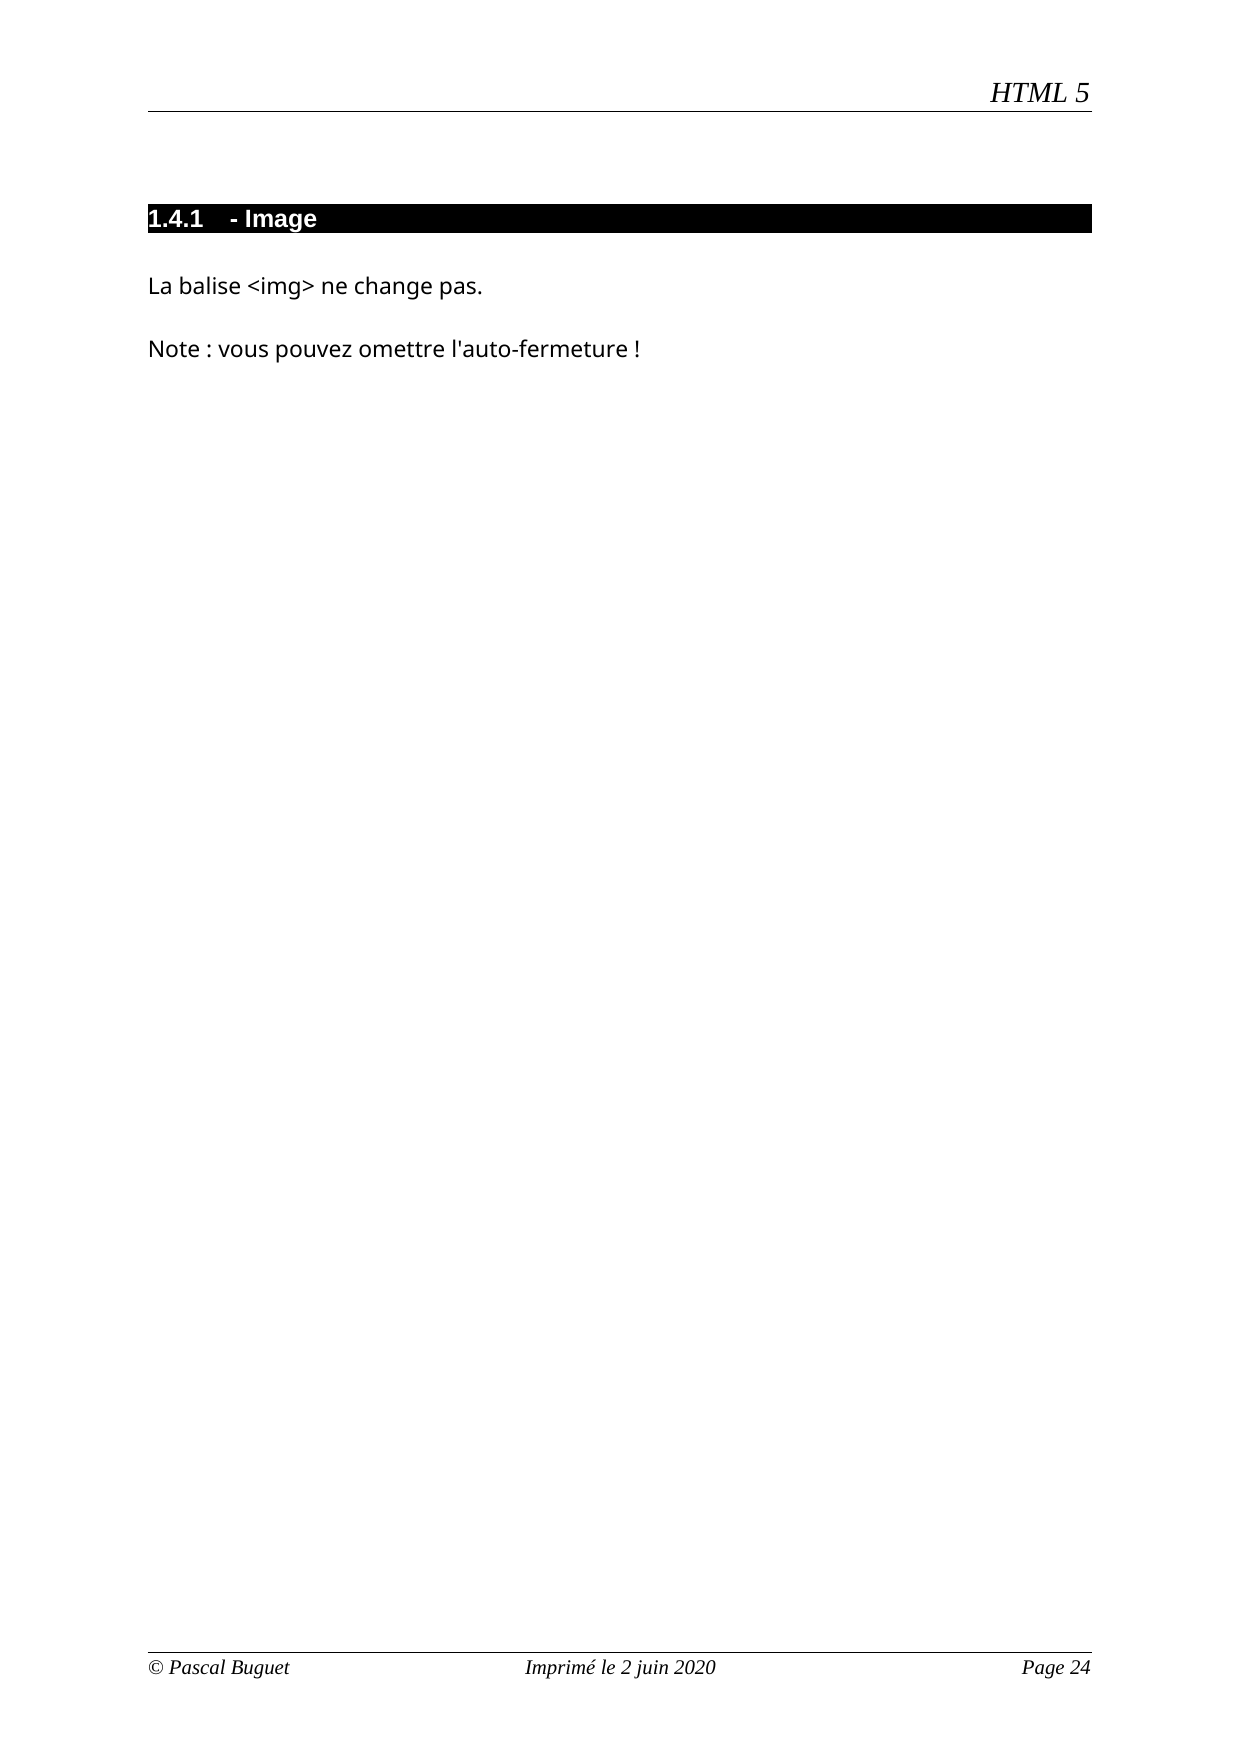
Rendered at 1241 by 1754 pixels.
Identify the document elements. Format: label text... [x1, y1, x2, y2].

text La balise <img> ne change pas. [148, 270, 1092, 301]
subtitle - Image [148, 204, 1092, 233]
text Note : vous pouvez omettre l'auto-fermeture ! [148, 333, 1092, 364]
